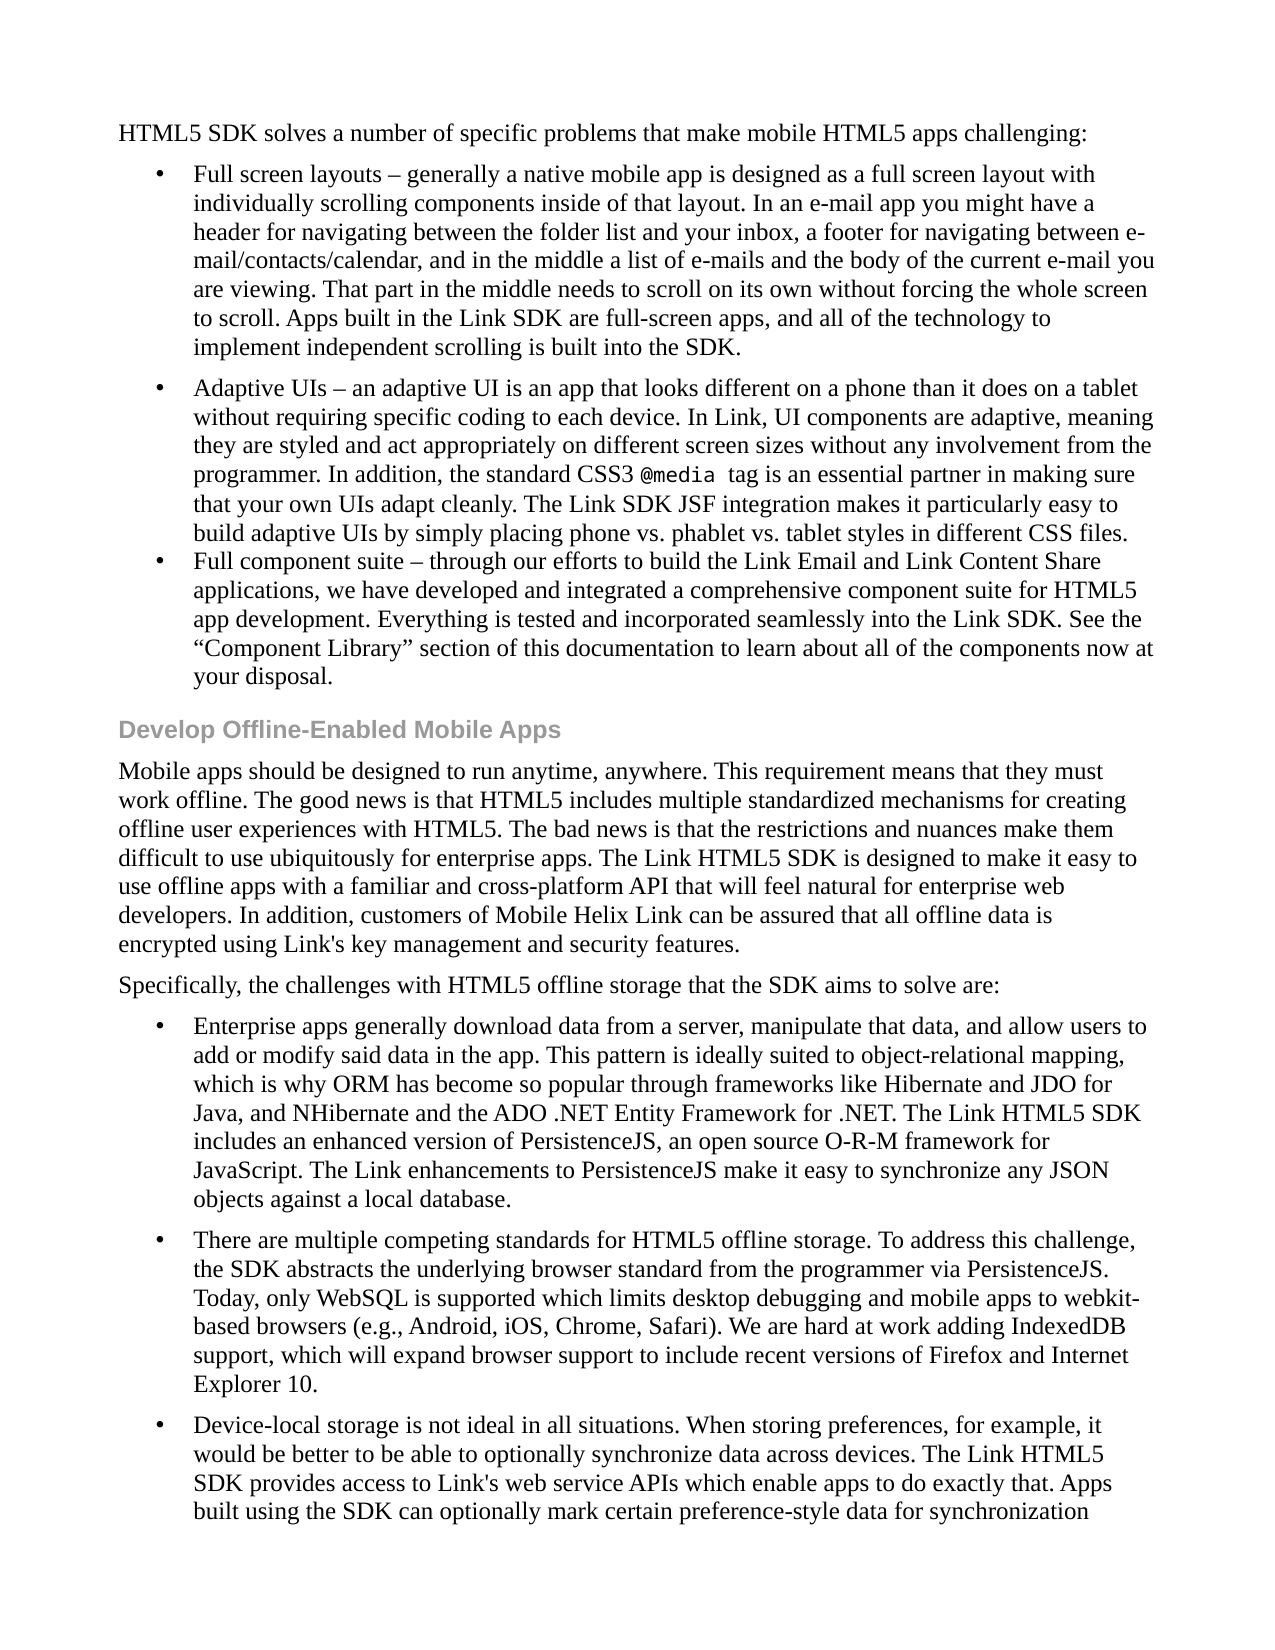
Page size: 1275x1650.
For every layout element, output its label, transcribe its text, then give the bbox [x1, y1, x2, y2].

subtitle Develop Offline-Enabled Mobile Apps [118, 715, 1157, 744]
text Specifically, the challenges with HTML5 offline storage that the SDK aims to solve are: [118, 970, 1157, 999]
list Device-local storage is not ideal in all situations. When storing preferences, for example, it would be better to be able to optionally synchronize data across devices. The Link HTML5 SDK provides access to Link's web service APIs which enable apps to do exactly that. Apps built using the SDK can optionally mark certain preference-style data for synchronization [156, 1410, 1157, 1525]
list Full component suite – through our efforts to build the Link Email and Link Content Share applications, we have developed and integrated a comprehensive component suite for HTML5 app development. Everything is tested and incorporated seamlessly into the Link SDK. See the “Component Library” section of this documentation to learn about all of the components now at your disposal. [156, 546, 1157, 690]
list Enterprise apps generally download data from a server, manipulate that data, and allow users to add or modify said data in the app. This pattern is ideally suited to object-relational mapping, which is why ORM has become so popular through frameworks like Hibernate and JDO for Java, and NHibernate and the ADO .NET Entity Framework for .NET. The Link HTML5 SDK includes an enhanced version of PersistenceJS, an open source O-R-M framework for JavaScript. The Link enhancements to PersistenceJS make it easy to synchronize any JSON objects against a local database. [156, 1011, 1157, 1213]
text Mobile apps should be designed to run anytime, anywhere. This requirement means that they must work offline. The good news is that HTML5 includes multiple standardized mechanisms for creating offline user experiences with HTML5. The bad news is that the restrictions and nuances make them difficult to use ubiquitously for enterprise apps. The Link HTML5 SDK is designed to make it easy to use offline apps with a familiar and cross-platform API that will feel natural for enterprise web developers. In addition, customers of Mobile Helix Link can be assured that all offline data is encrypted using Link's key management and security features. [118, 756, 1157, 958]
list Full screen layouts – generally a native mobile app is designed as a full screen layout with individually scrolling components inside of that layout. In an e-mail app you might have a header for navigating between the folder list and your inbox, a footer for navigating between e-mail/contacts/calendar, and in the middle a list of e-mails and the body of the current e-mail you are viewing. That part in the middle needs to scroll on its own without forcing the whole screen to scroll. Apps built in the Link SDK are full-screen apps, and all of the technology to implement independent scrolling is built into the SDK. [156, 159, 1157, 361]
list Adaptive UIs – an adaptive UI is an app that looks different on a phone than it does on a tablet without requiring specific coding to each device. In Link, UI components are adaptive, meaning they are styled and act appropriately on different screen sizes without any involvement from the programmer. In addition, the standard CSS3 @media tag is an essential partner in making sure that your own UIs adapt cleanly. The Link SDK JSF integration makes it particularly easy to build adaptive UIs by simply placing phone vs. phablet vs. tablet styles in different CSS files. [156, 373, 1157, 546]
list There are multiple competing standards for HTML5 offline storage. To address this challenge, the SDK abstracts the underlying browser standard from the programmer via PersistenceJS. Today, only WebSQL is supported which limits desktop debugging and mobile apps to webkit-based browsers (e.g., Android, iOS, Chrome, Safari). We are hard at work adding IndexedDB support, which will expand browser support to include recent versions of Firefox and Internet Explorer 10. [156, 1225, 1157, 1398]
text HTML5 SDK solves a number of specific problems that make mobile HTML5 apps challenging: [118, 118, 1157, 147]
